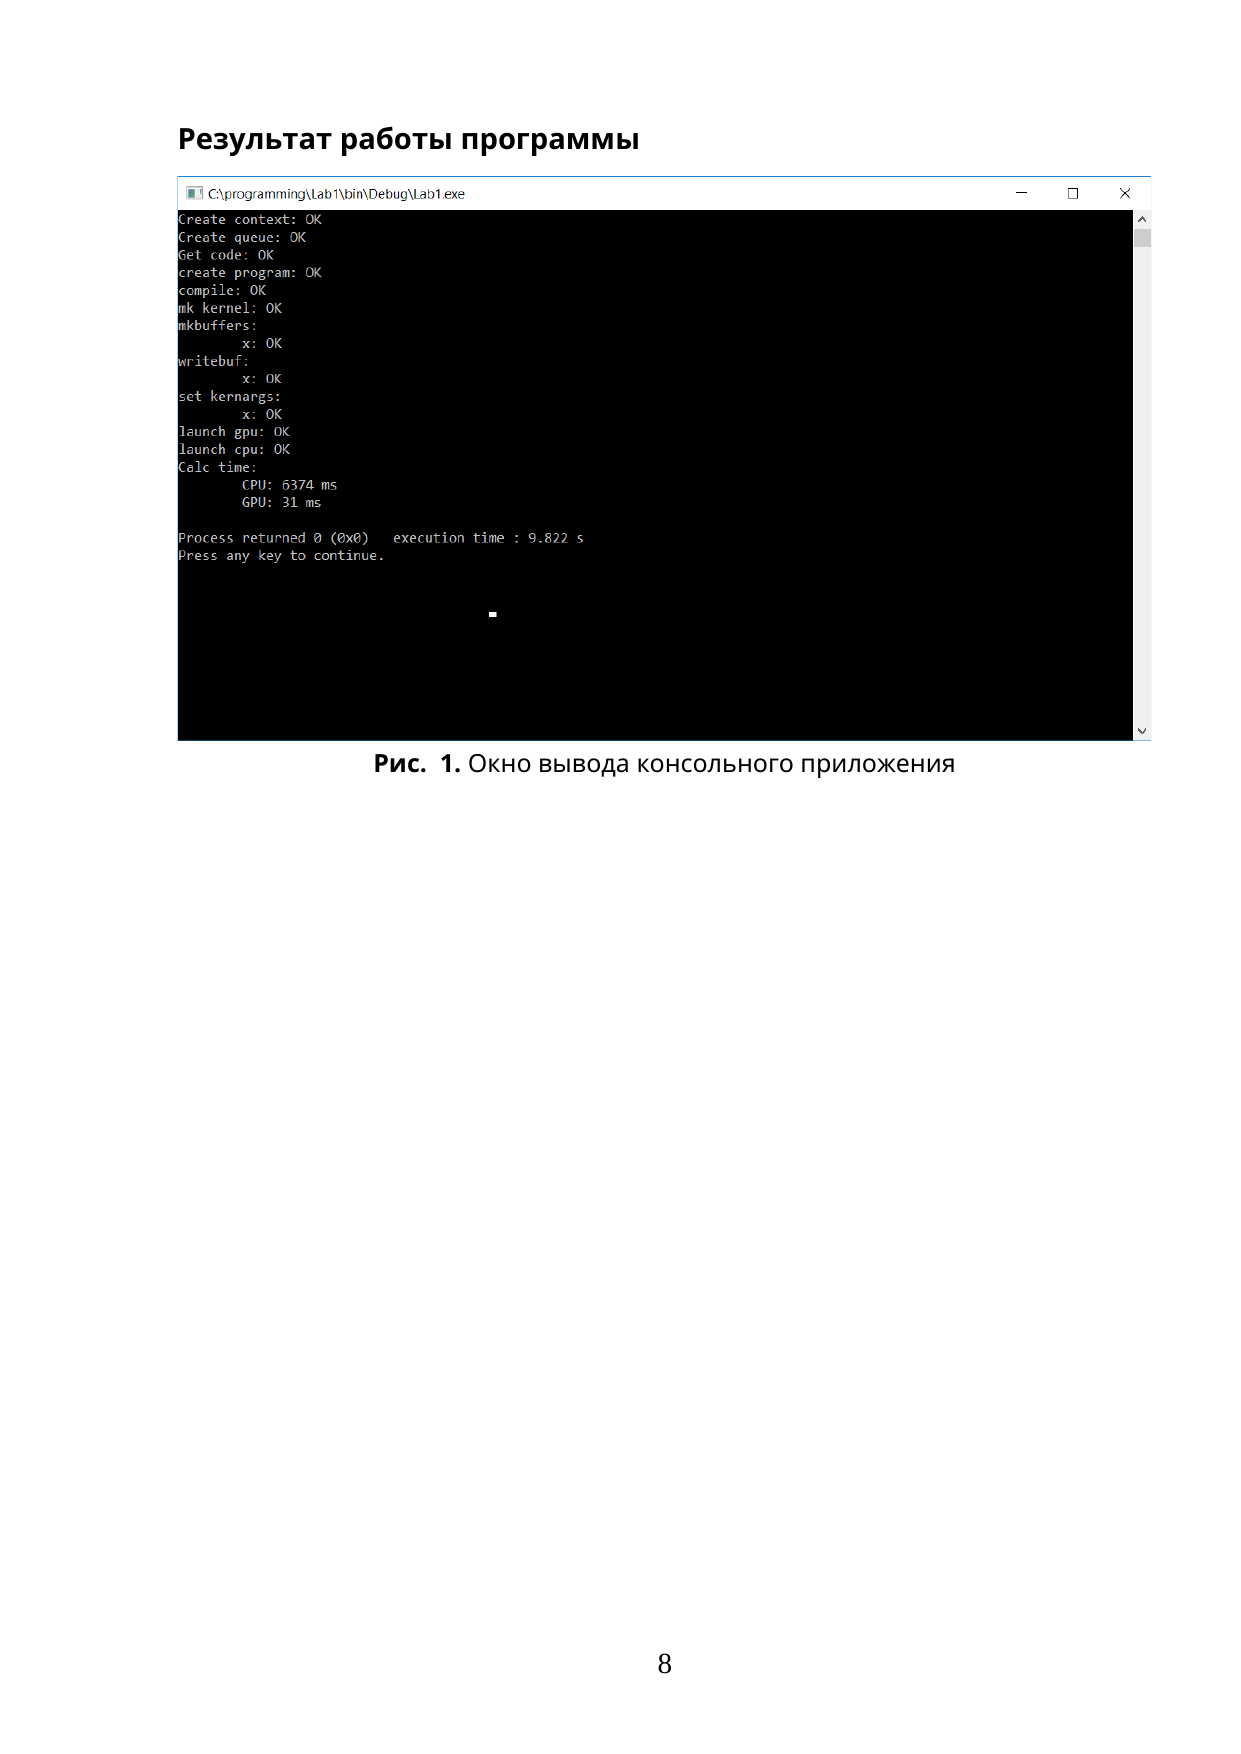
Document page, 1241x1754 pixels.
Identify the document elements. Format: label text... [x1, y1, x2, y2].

subtitle Результат работы программы [177, 118, 1152, 158]
text Рис. 1. Окно вывода консольного приложения [177, 745, 1152, 779]
picture [177, 176, 1152, 741]
